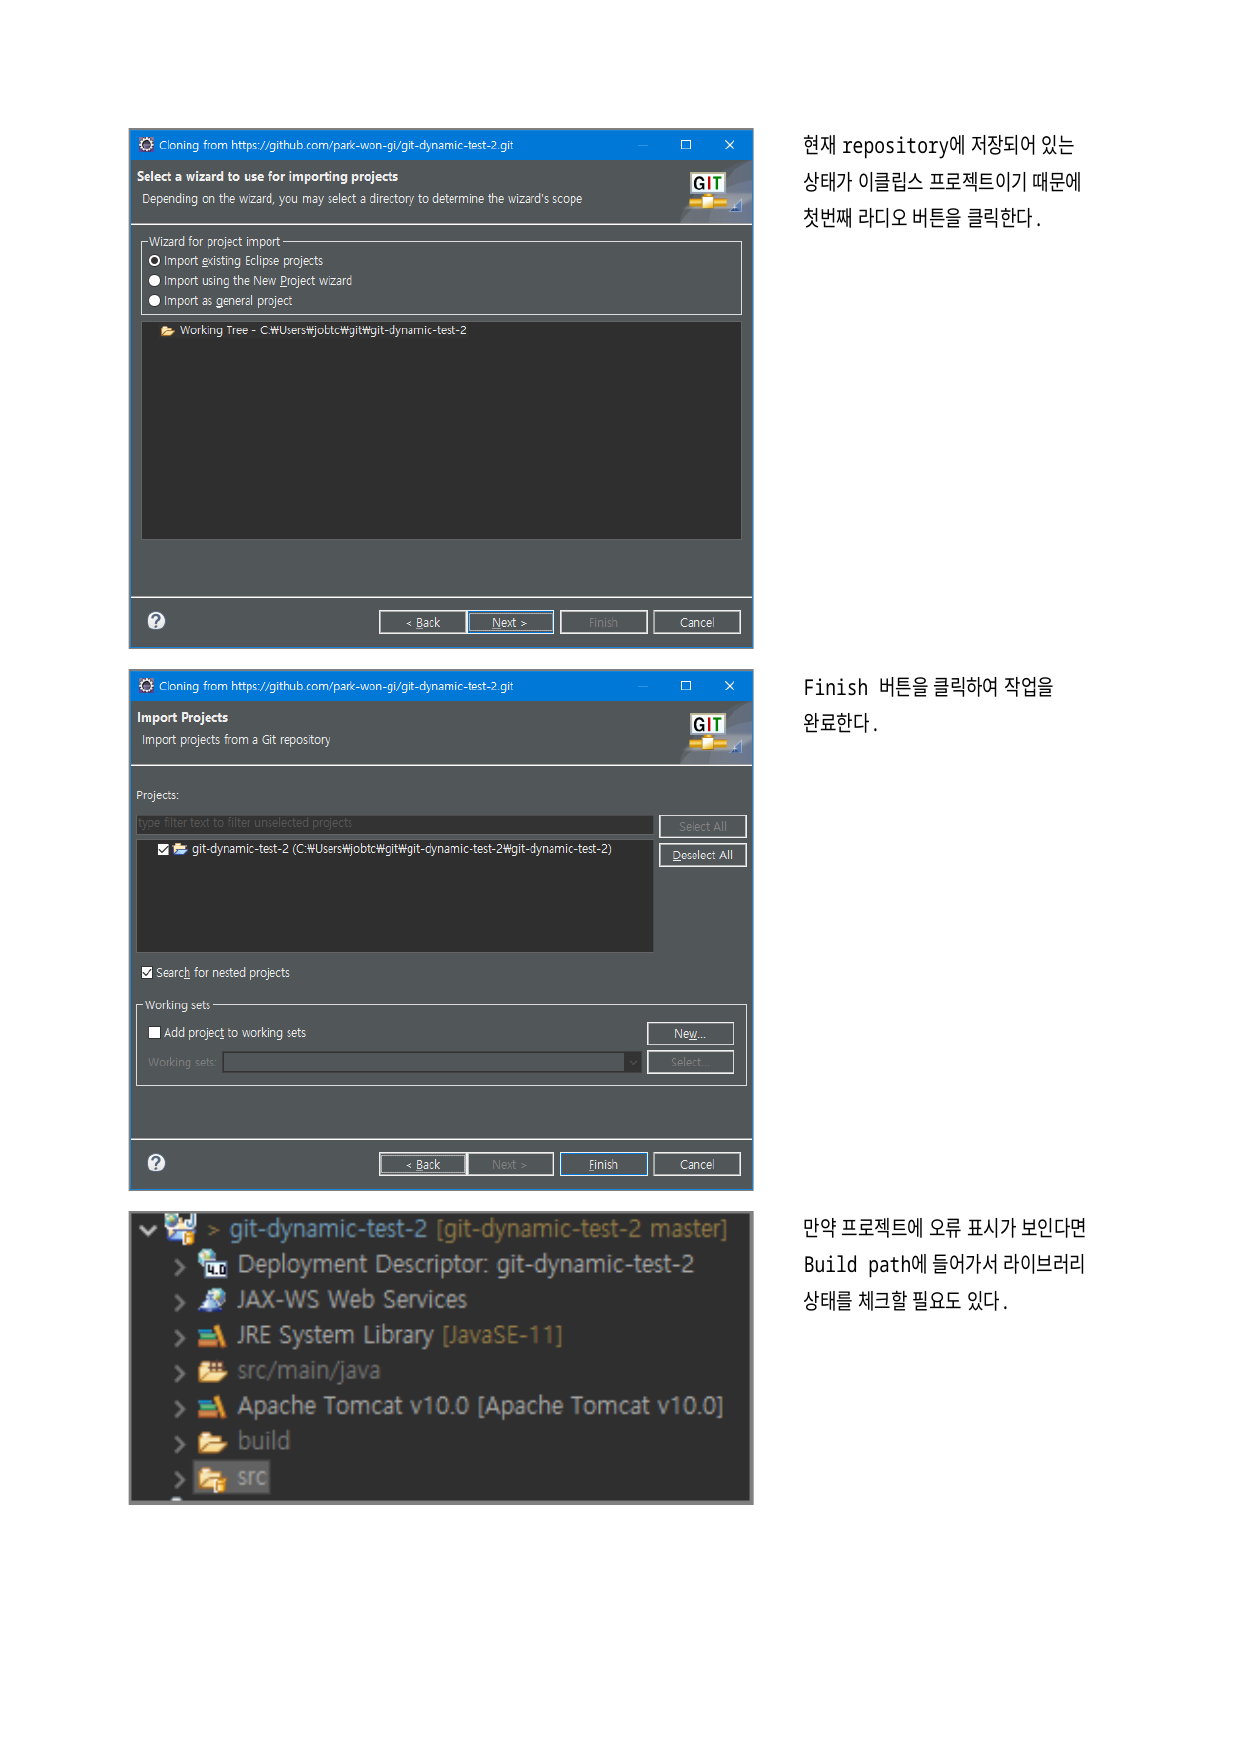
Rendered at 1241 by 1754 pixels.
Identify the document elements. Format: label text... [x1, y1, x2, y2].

table_cell 만약 프로젝트에 오류 표시가 보인다면 Build path에 들어가서 라이브러리 상태를 체크할 필요도 있다. [793, 1201, 1122, 1515]
table_cell [118, 1201, 793, 1515]
picture [128, 128, 754, 649]
table_cell 현재 repository에 저장되어 있는 상태가 이클립스 프로젝트이기 때문에 첫번째 라디오 버튼을 클릭한다. [793, 118, 1122, 659]
picture [128, 669, 754, 1191]
table_cell [118, 118, 793, 659]
picture [128, 1211, 754, 1505]
table_cell Finish 버튼을 클릭하여 작업을 완료한다. [793, 659, 1122, 1201]
table_cell [118, 659, 793, 1201]
